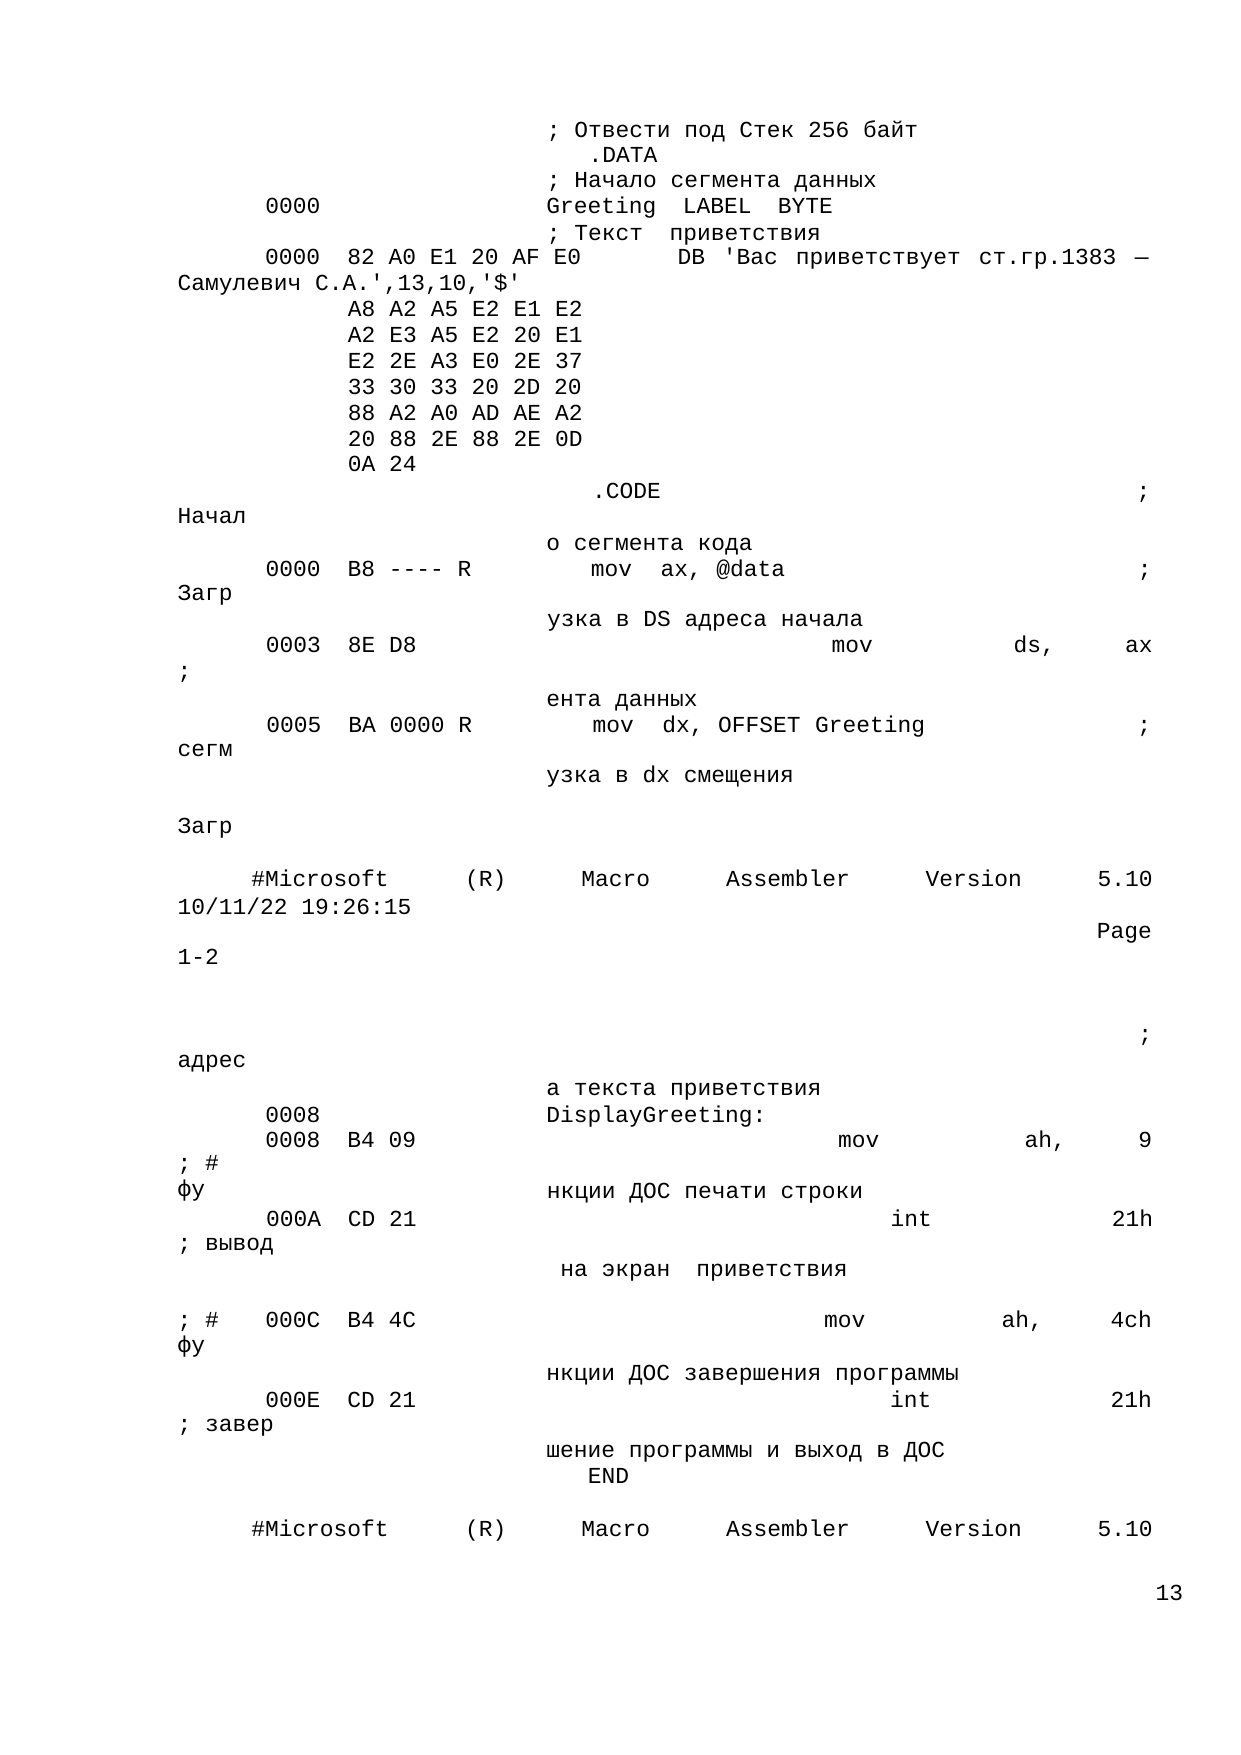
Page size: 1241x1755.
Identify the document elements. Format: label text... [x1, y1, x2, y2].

text нкции ДОС завершения программы [546, 1362, 1163, 1387]
text 88 A2 A0 AD AE A2 20 88 2E 88 2E 0D 0A 24 [348, 401, 583, 479]
text ; # фу [177, 1308, 258, 1360]
text 000A CD 21 int 21h [262, 1205, 1156, 1231]
text ента данных [546, 687, 1163, 713]
text нкции ДОС печати строки [546, 1179, 864, 1205]
text 0005 BA 0000 R mov dx, OFFSET Greeting ; [263, 713, 1151, 739]
text на экран приветствия [560, 1257, 1163, 1282]
text .DATA [156, 142, 1089, 168]
text 0000 B8 ---- R mov ax, @data ; [263, 558, 1154, 584]
text а текста приветствия [546, 1076, 1163, 1102]
text Page [262, 920, 1151, 946]
text 0000 Greeting LABEL BYTE [265, 194, 1163, 220]
text #Microsoft (R) Macro Assembler Version 5.10 [251, 868, 1163, 894]
text 000E CD 21 int 21h [265, 1388, 1163, 1412]
text 0008 B4 09 mov ah, 9 [265, 1127, 1163, 1152]
text ; # фу [177, 1152, 258, 1204]
text ; завер [177, 1412, 278, 1438]
text 000C B4 4C mov ah, 4ch [265, 1308, 1163, 1334]
text Начал Загр [177, 504, 248, 608]
text адрес [177, 1048, 258, 1074]
text ; вывод [177, 1231, 1163, 1257]
text шение программы и выход в ДОС END [546, 1438, 947, 1490]
text 0000 82 A0 E1 20 AF E0 DB 'Вас приветствует ст.гр.1383 — Самулевич С.А.',13,10,'$' [177, 245, 1150, 297]
text #Microsoft (R) Macro Assembler Version 5.10 [251, 1517, 1163, 1543]
text ; сегм Загр [177, 660, 259, 840]
text узка в DS адреса начала [263, 608, 1147, 634]
text ; Отвести под Стек 256 байт [547, 117, 1163, 142]
text о сегмента кода [546, 532, 1163, 558]
text 1-2 [177, 946, 258, 972]
text A8 A2 A5 E2 E1 E2 A2 E3 A5 E2 20 E1 E2 2E A3 E0 2E 37 33 30 33 20 2D 20 [348, 297, 583, 401]
text узка в dx смещения [546, 764, 1163, 790]
text 10/11/22 19:26:15 [177, 894, 1163, 919]
text ; [262, 1022, 1152, 1048]
text ; Текст приветствия [547, 220, 1163, 245]
text ; Начало сегмента данных [547, 168, 1163, 194]
text .CODE ; [263, 480, 1150, 506]
text 0003 8E D8 mov ds, ax [263, 634, 1155, 660]
text 0008 DisplayGreeting: [265, 1102, 1163, 1127]
